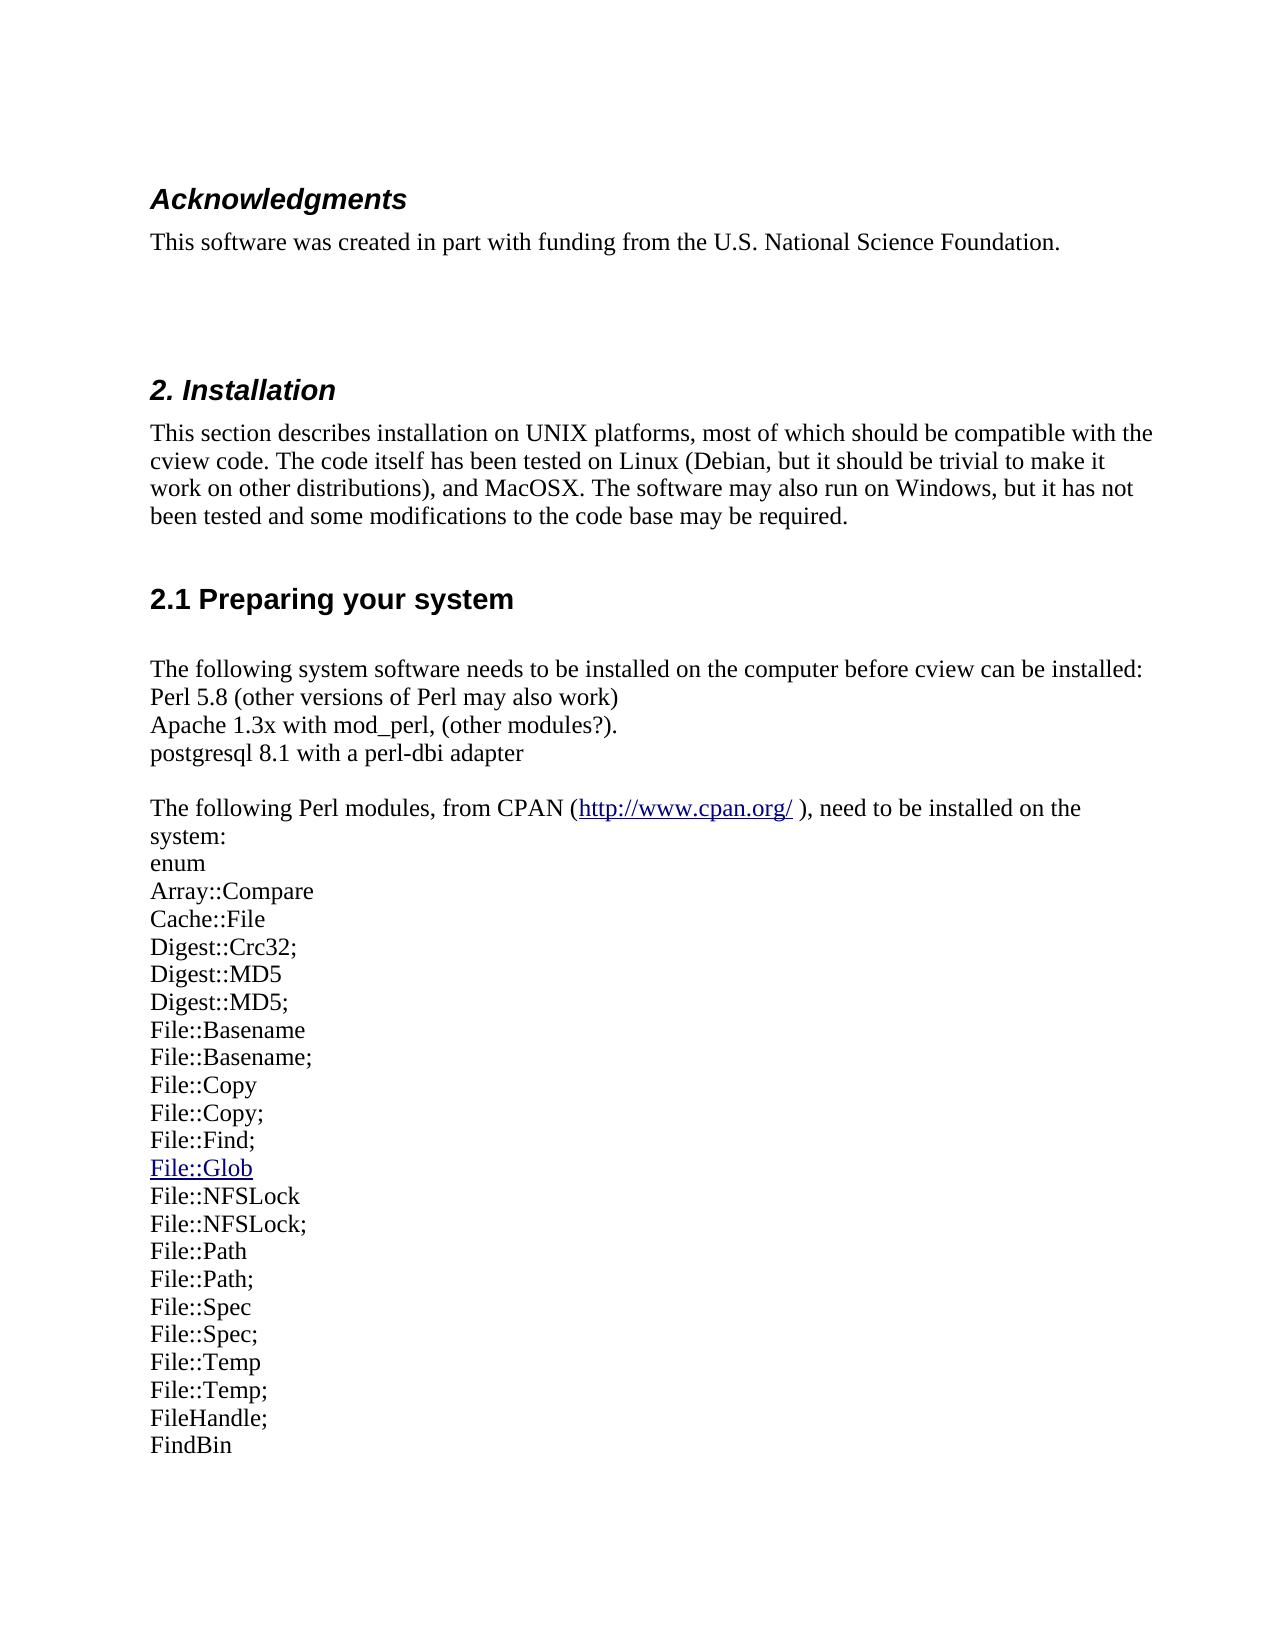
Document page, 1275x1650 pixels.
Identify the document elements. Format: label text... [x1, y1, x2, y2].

text File::Copy; [150, 1099, 1157, 1127]
text Digest::MD5; [150, 988, 1157, 1016]
text This section describes installation on UNIX platforms, most of which should be compatible with the cview code. The code itself has been tested on Linux (Debian, but it should be trivial to make it work on other distributions), and MacOSX. The software may also run on Windows, but it has not been tested and some modifications to the code base may be required. [150, 419, 1157, 530]
text Array::Compare [150, 877, 1157, 905]
text File::Path [150, 1237, 1157, 1265]
text Apache 1.3x with mod_perl, (other modules?). [150, 711, 1157, 739]
text File::NFSLock [150, 1182, 1157, 1210]
text File::Copy [150, 1071, 1157, 1099]
text Digest::Crc32; [150, 933, 1157, 960]
text This software was created in part with funding from the U.S. National Science Foundation. [150, 228, 1157, 256]
text File::Temp [150, 1348, 1157, 1376]
text Cache::File [150, 905, 1157, 933]
text File::Glob [150, 1154, 1157, 1182]
text postgresql 8.1 with a perl-dbi adapter [150, 739, 1157, 766]
text The following Perl modules, from CPAN (http://www.cpan.org/ ), need to be installed on the system: [150, 794, 1157, 849]
text FindBin [150, 1431, 1157, 1459]
text enum [150, 849, 1157, 877]
text File::Find; [150, 1127, 1157, 1154]
text File::Basename [150, 1016, 1157, 1043]
text Digest::MD5 [150, 960, 1157, 988]
text The following system software needs to be installed on the computer before cview can be installed: [150, 656, 1157, 683]
text File::Path; [150, 1265, 1157, 1293]
subtitle Acknowledgments [150, 183, 1157, 216]
text File::Basename; [150, 1043, 1157, 1071]
text File::Spec; [150, 1321, 1157, 1348]
subtitle 2.1 Preparing your system [150, 583, 1157, 615]
text File::Spec [150, 1293, 1157, 1321]
text File::NFSLock; [150, 1210, 1157, 1237]
text File::Temp; [150, 1376, 1157, 1404]
text FileHandle; [150, 1404, 1157, 1431]
subtitle 2. Installation [150, 374, 1157, 407]
text Perl 5.8 (other versions of Perl may also work) [150, 683, 1157, 711]
